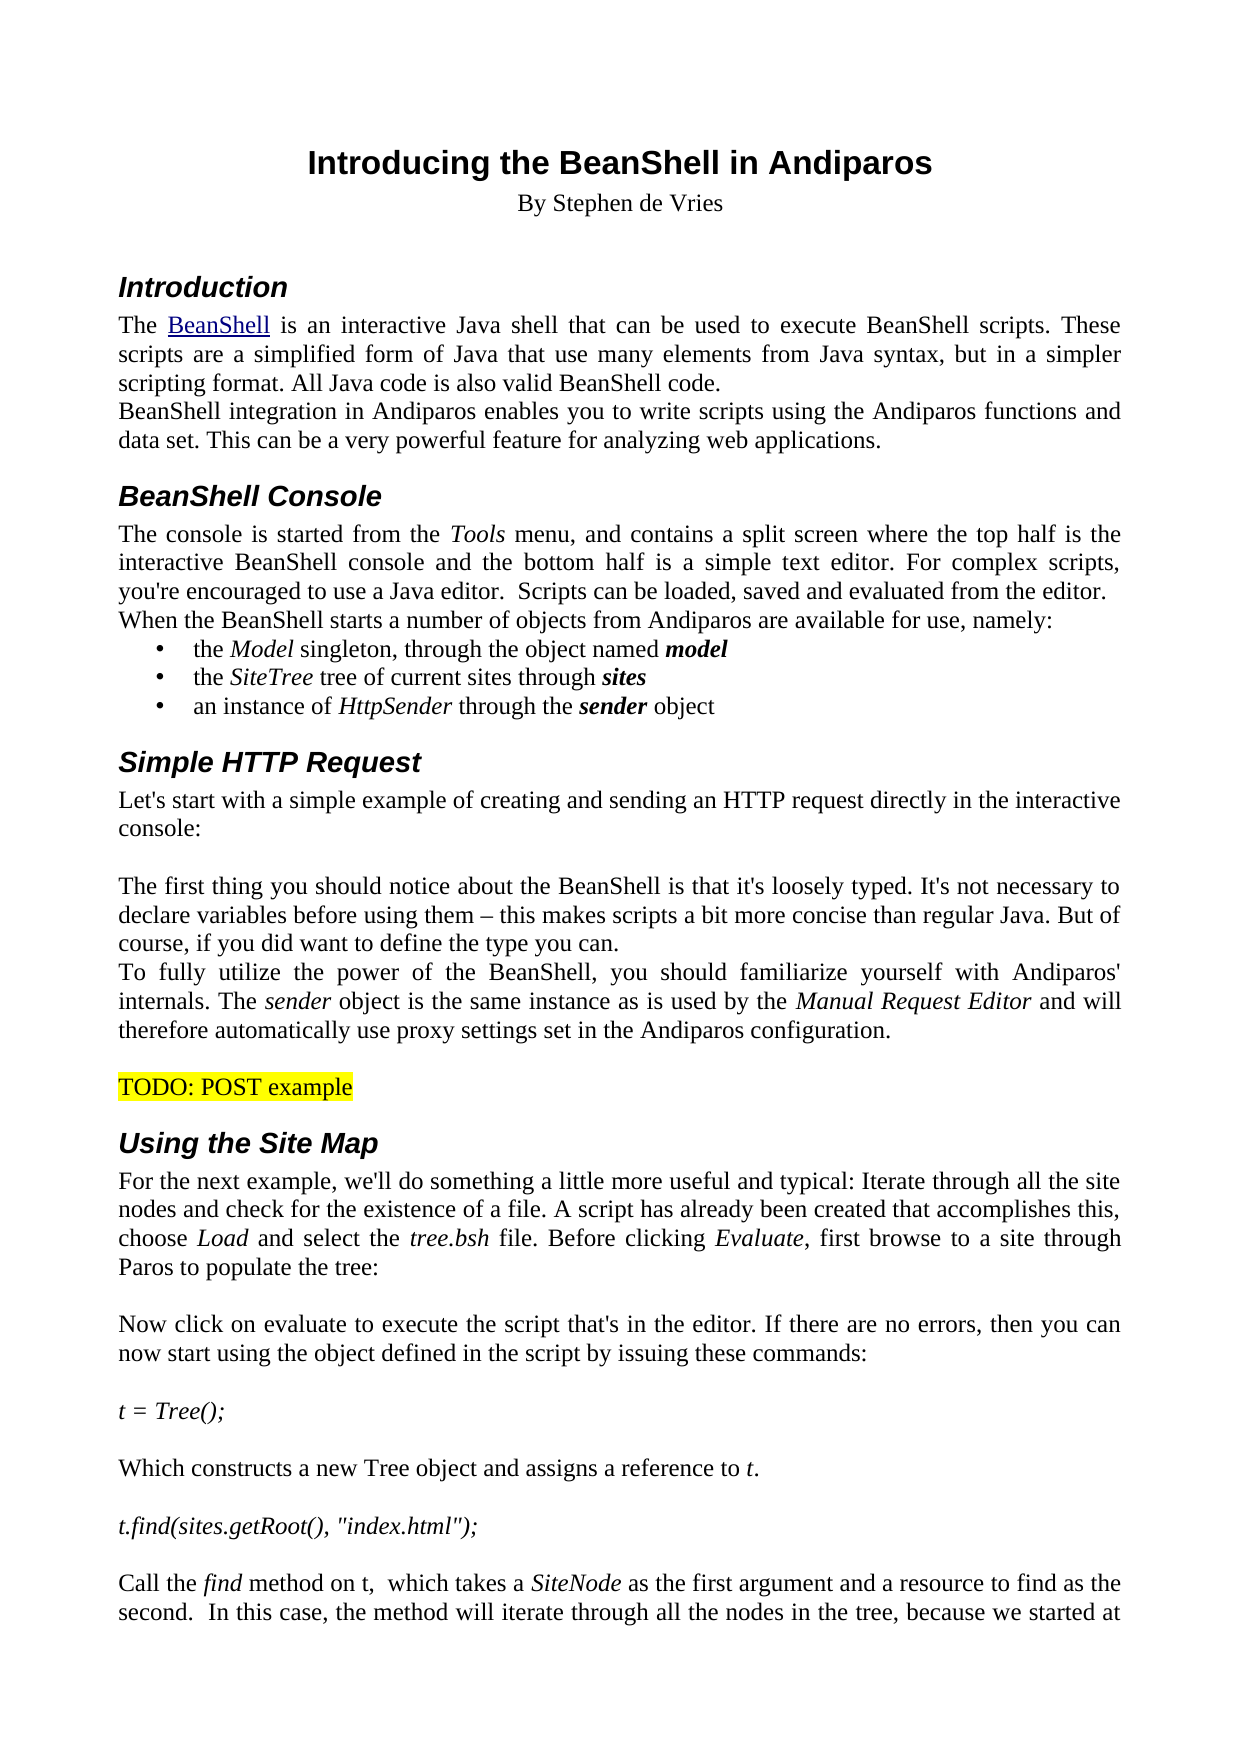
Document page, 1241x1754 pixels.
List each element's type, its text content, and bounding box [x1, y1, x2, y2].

text TODO: POST example [118, 1072, 1122, 1101]
list an instance of HttpSender through the sender object [156, 691, 1122, 720]
text t.find(sites.getRoot(), "index.html"); [118, 1511, 1122, 1539]
text The console is started from the Tools menu, and contains a split screen where the top half is the interactive BeanShell console and the bottom half is a simple text editor. For complex scripts, you're encouraged to use a Java editor. Scripts can be loaded, saved and evaluated from the editor. [118, 519, 1122, 605]
text By Stephen de Vries [118, 188, 1122, 217]
text Call the find method on t, which takes a SiteNode as the first argument and a resource to find as the second. In this case, the method will iterate through all the nodes in the tree, because we started at [118, 1568, 1122, 1626]
text Using the Site Map [118, 1126, 1122, 1159]
text For the next example, we'll do something a little more useful and typical: Iterate through all the site nodes and check for the existence of a file. A script has already been created that accomplishes this, choose Load and select the tree.bsh file. Before clicking Evaluate, first browse to a site through Paros to populate the tree: [118, 1166, 1122, 1281]
text Now click on evaluate to execute the script that's in the editor. If there are no errors, then you can now start using the object defined in the script by issuing these commands: [118, 1309, 1122, 1367]
text The first thing you should notice about the BeanShell is that it's loosely typed. It's not necessary to declare variables before using them – this makes scripts a bit more concise than regular Java. But of course, if you did want to define the type you can. [118, 871, 1122, 957]
text Which constructs a new Tree object and assigns a reference to t. [118, 1453, 1122, 1482]
text When the BeanShell starts a number of objects from Andiparos are available for use, namely: [118, 605, 1122, 634]
text Introducing the BeanShell in Andiparos [118, 143, 1122, 182]
text To fully utilize the power of the BeanShell, you should familiarize yourself with Andiparos' internals. The sender object is the same instance as is used by the Manual Request Editor and will therefore automatically use proxy settings set in the Andiparos configuration. [118, 957, 1122, 1043]
text Let's start with a simple example of creating and sending an HTTP request directly in the interactive console: [118, 785, 1122, 842]
text t = Tree(); [118, 1396, 1122, 1424]
text Simple HTTP Request [118, 745, 1122, 778]
list the SiteTree tree of current sites through sites [156, 662, 1122, 691]
text The BeanShell is an interactive Java shell that can be used to execute BeanShell scripts. These scripts are a simplified form of Java that use many elements from Java syntax, but in a simpler scripting format. All Java code is also valid BeanShell code. [118, 310, 1122, 396]
text BeanShell integration in Andiparos enables you to write scripts using the Andiparos functions and data set. This can be a very powerful feature for analyzing web applications. [118, 396, 1122, 454]
list the Model singleton, through the object named model [156, 634, 1122, 662]
text BeanShell Console [118, 479, 1122, 512]
text Introduction [118, 270, 1122, 304]
